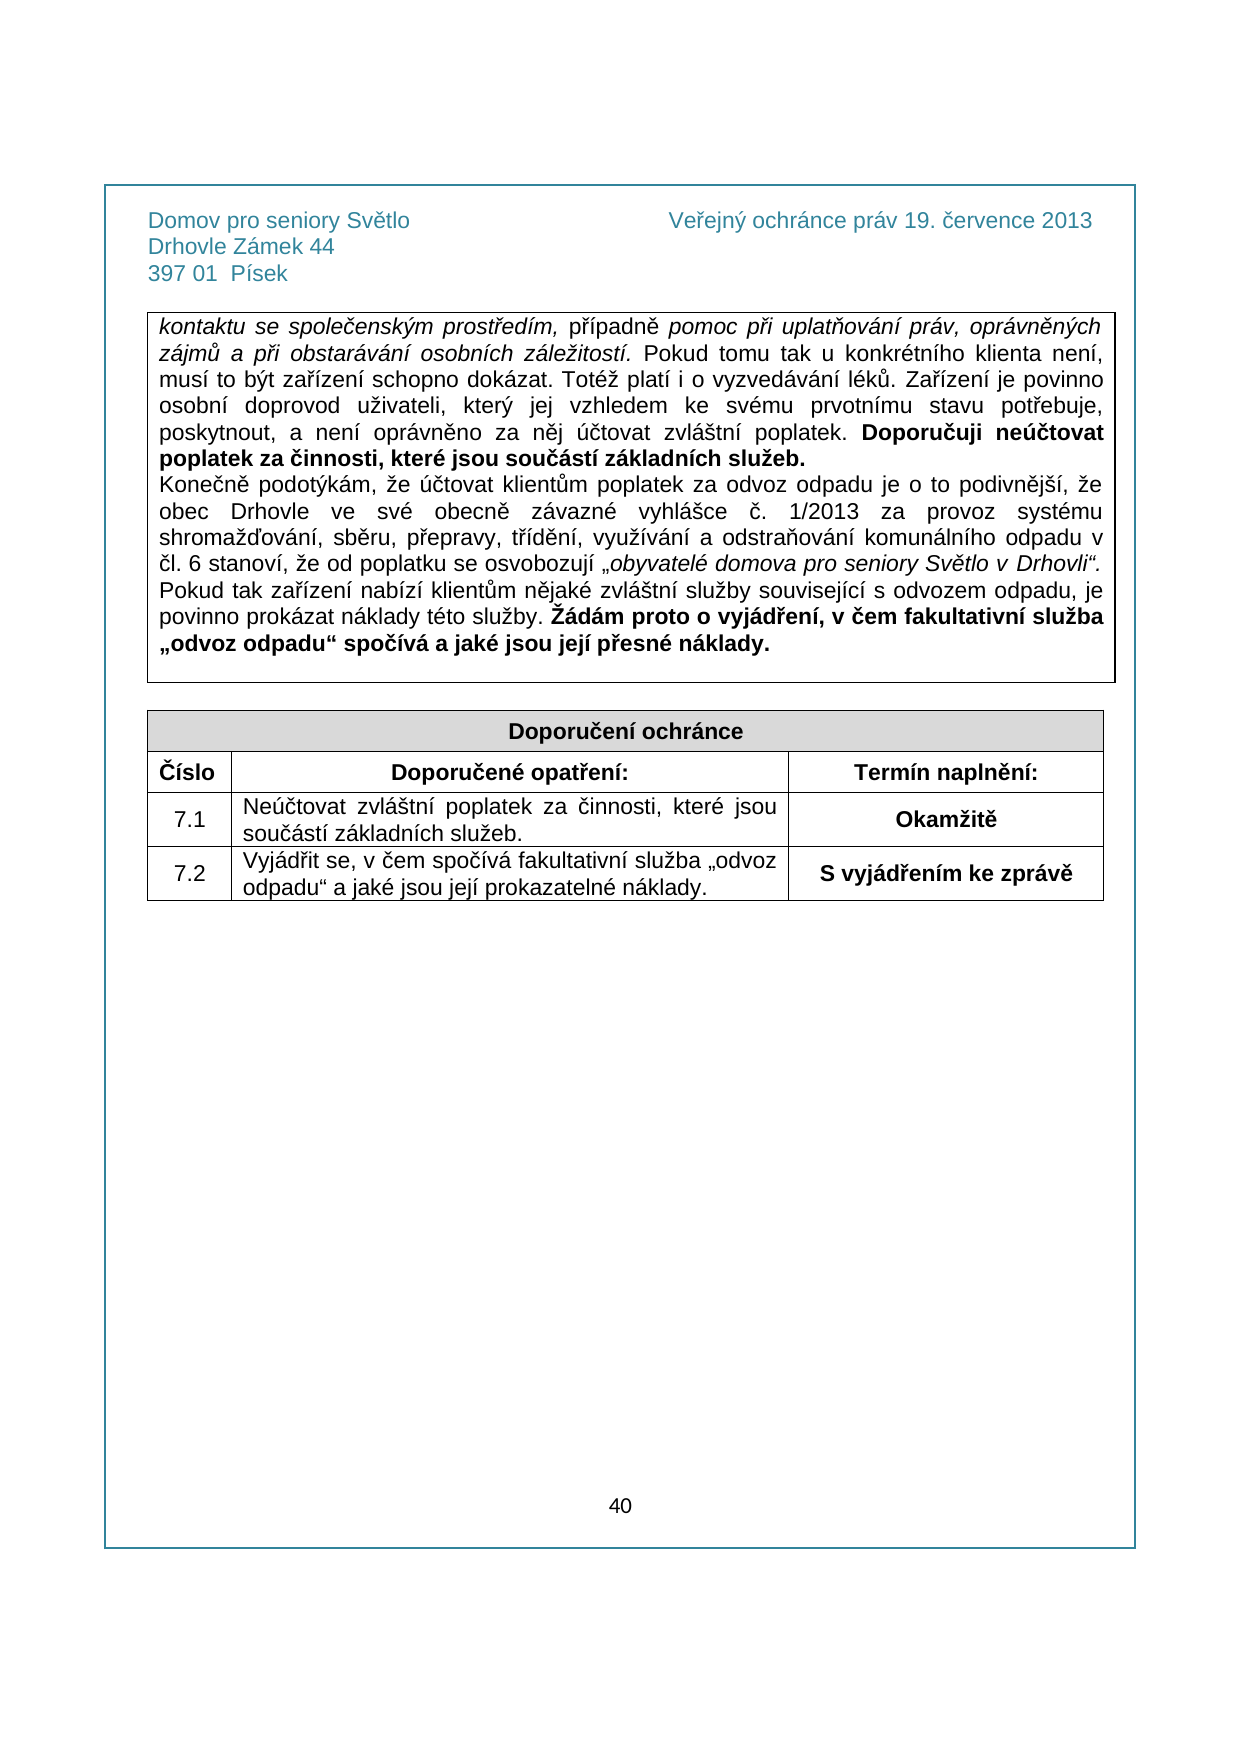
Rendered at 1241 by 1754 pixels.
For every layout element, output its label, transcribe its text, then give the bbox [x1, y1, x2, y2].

table_cell Neúčtovat zvláštní poplatek za činnosti, které jsou součástí základních služeb. [232, 793, 788, 846]
table_cell 7.2 [148, 847, 231, 900]
table_cell 7.1 [148, 793, 231, 846]
table_cell S vyjádřením ke zprávě [789, 847, 1103, 900]
table_cell Okamžitě [789, 793, 1103, 846]
table_cell Číslo [148, 752, 231, 792]
table_cell Termín naplnění: [789, 752, 1103, 792]
table_cell Doporučené opatření: [232, 752, 788, 792]
table_cell kontaktu se společenským prostředím, případně pomoc při uplatňování práv, oprávněných zájmů a při obstarávání osobních záležitostí. Pokud tomu tak u konkrétního klienta není, musí to být zařízení schopno dokázat. Totéž platí i o vyzvedávání léků. Zařízení je povinno osobní doprovod uživateli, který jej vzhledem ke svému prvotnímu stavu potřebuje, poskytnout, a není oprávněno za něj účtovat zvláštní poplatek. Doporučuji neúčtovat poplatek za činnosti, které jsou součástí základních služeb. Konečně podotýkám, že účtovat klientům poplatek za odvoz odpadu je o to podivnější, že obec Drhovle ve své obecně závazné vyhlášce č. 1/2013 za provoz systému shromažďování, sběru, přepravy, třídění, využívání a odstraňování komunálního odpadu v čl. 6 stanoví, že od poplatku se osvobozují „obyvatelé domova pro seniory Světlo v Drhovli“. Pokud tak zařízení nabízí klientům nějaké zvláštní služby související s odvozem odpadu, je povinno prokázat náklady této služby. Žádám proto o vyjádření, v čem fakultativní služba „odvoz odpadu“ spočívá a jaké jsou její přesné náklady. [148, 313, 1114, 682]
table_header Doporučení ochránce [148, 711, 1103, 751]
table_cell Vyjádřit se, v čem spočívá fakultativní služba „odvoz odpadu“ a jaké jsou její prokazatelné náklady. [232, 847, 788, 900]
